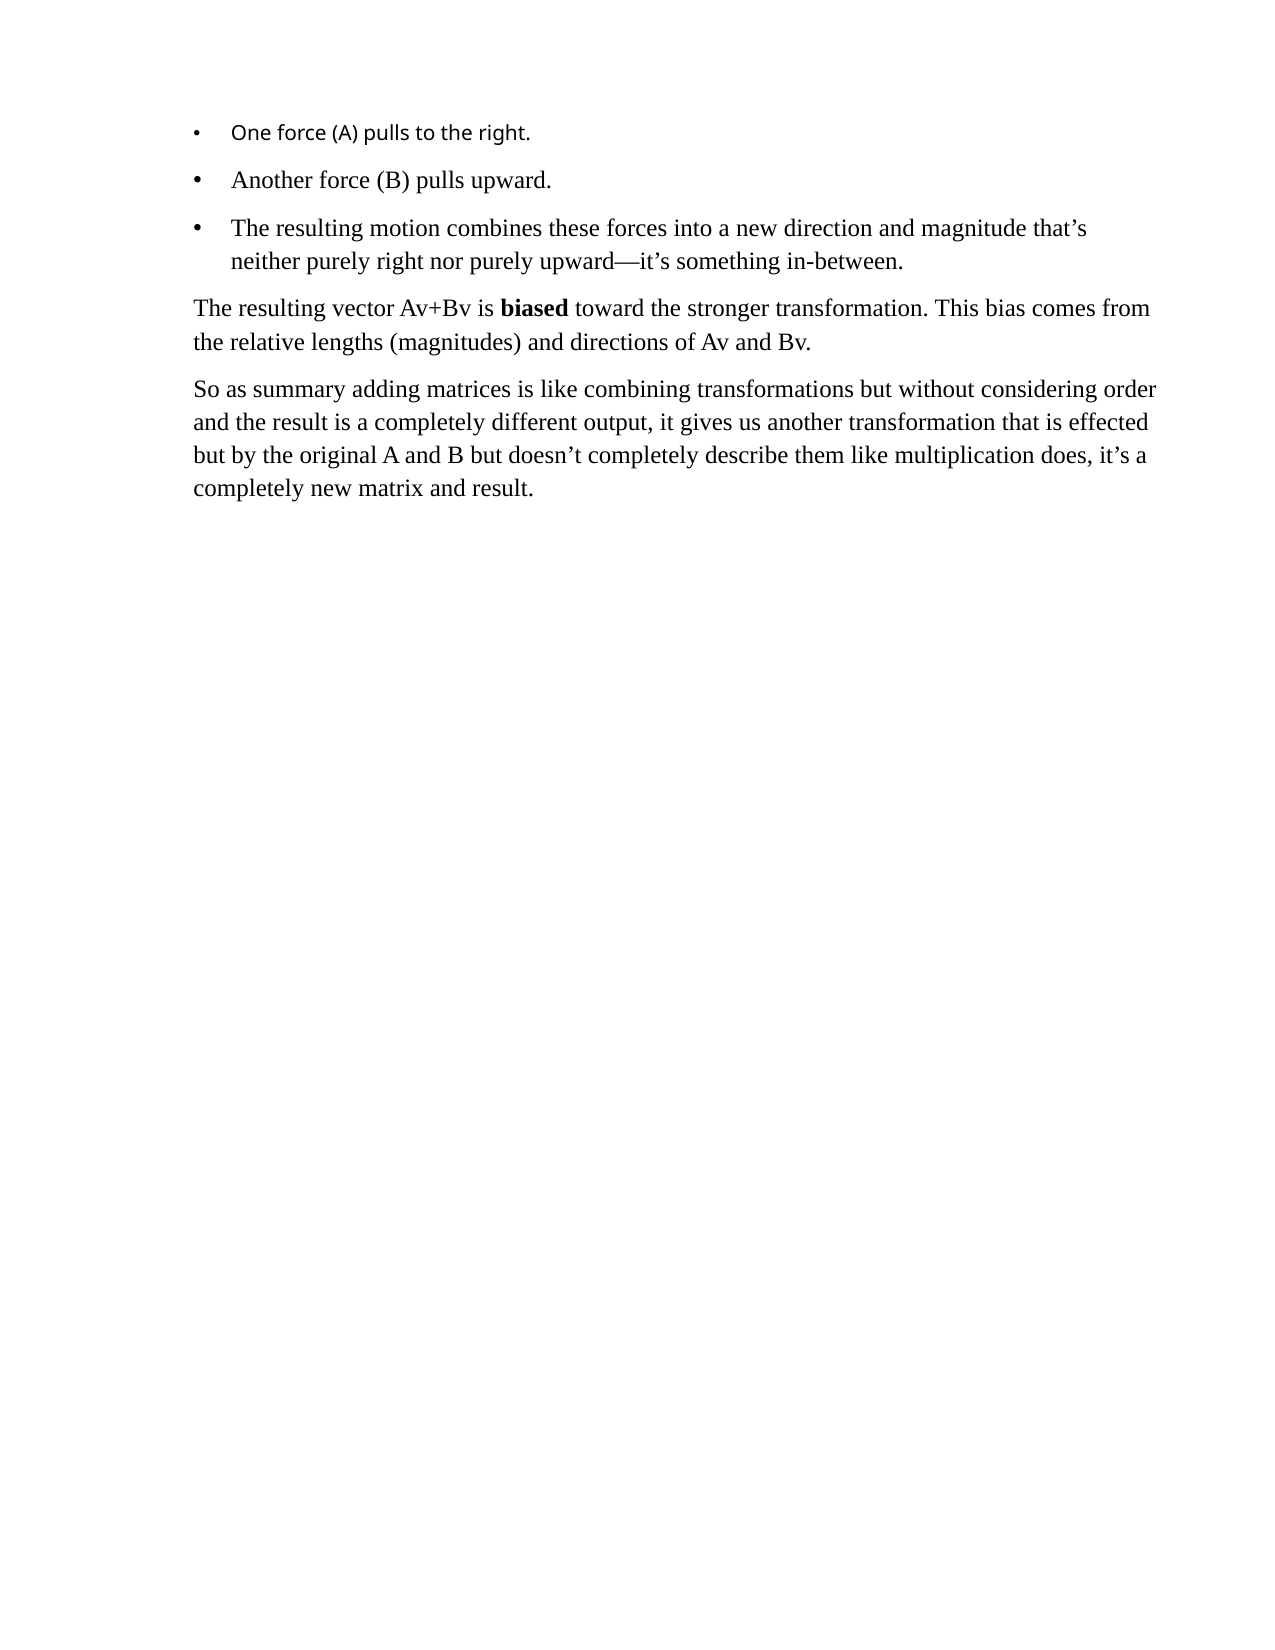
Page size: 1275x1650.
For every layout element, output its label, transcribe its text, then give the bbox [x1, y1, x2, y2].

text The resulting vector Av+Bv is biased toward the stronger transformation. This bias comes from the relative lengths (magnitudes) and directions of Av and Bv. [118, 293, 1157, 355]
list One force (A) pulls to the right. [193, 118, 1157, 147]
list Another force (B) pulls upward. [193, 165, 1157, 194]
list The resulting motion combines these forces into a new direction and magnitude that’s neither purely right nor purely upward—it’s something in-between. [193, 213, 1157, 275]
text So as summary adding matrices is like combining transformations but without considering order and the result is a completely different output, it gives us another transformation that is effected but by the original A and B but doesn’t completely describe them like multiplication does, it’s a completely new matrix and result. [118, 374, 1157, 502]
